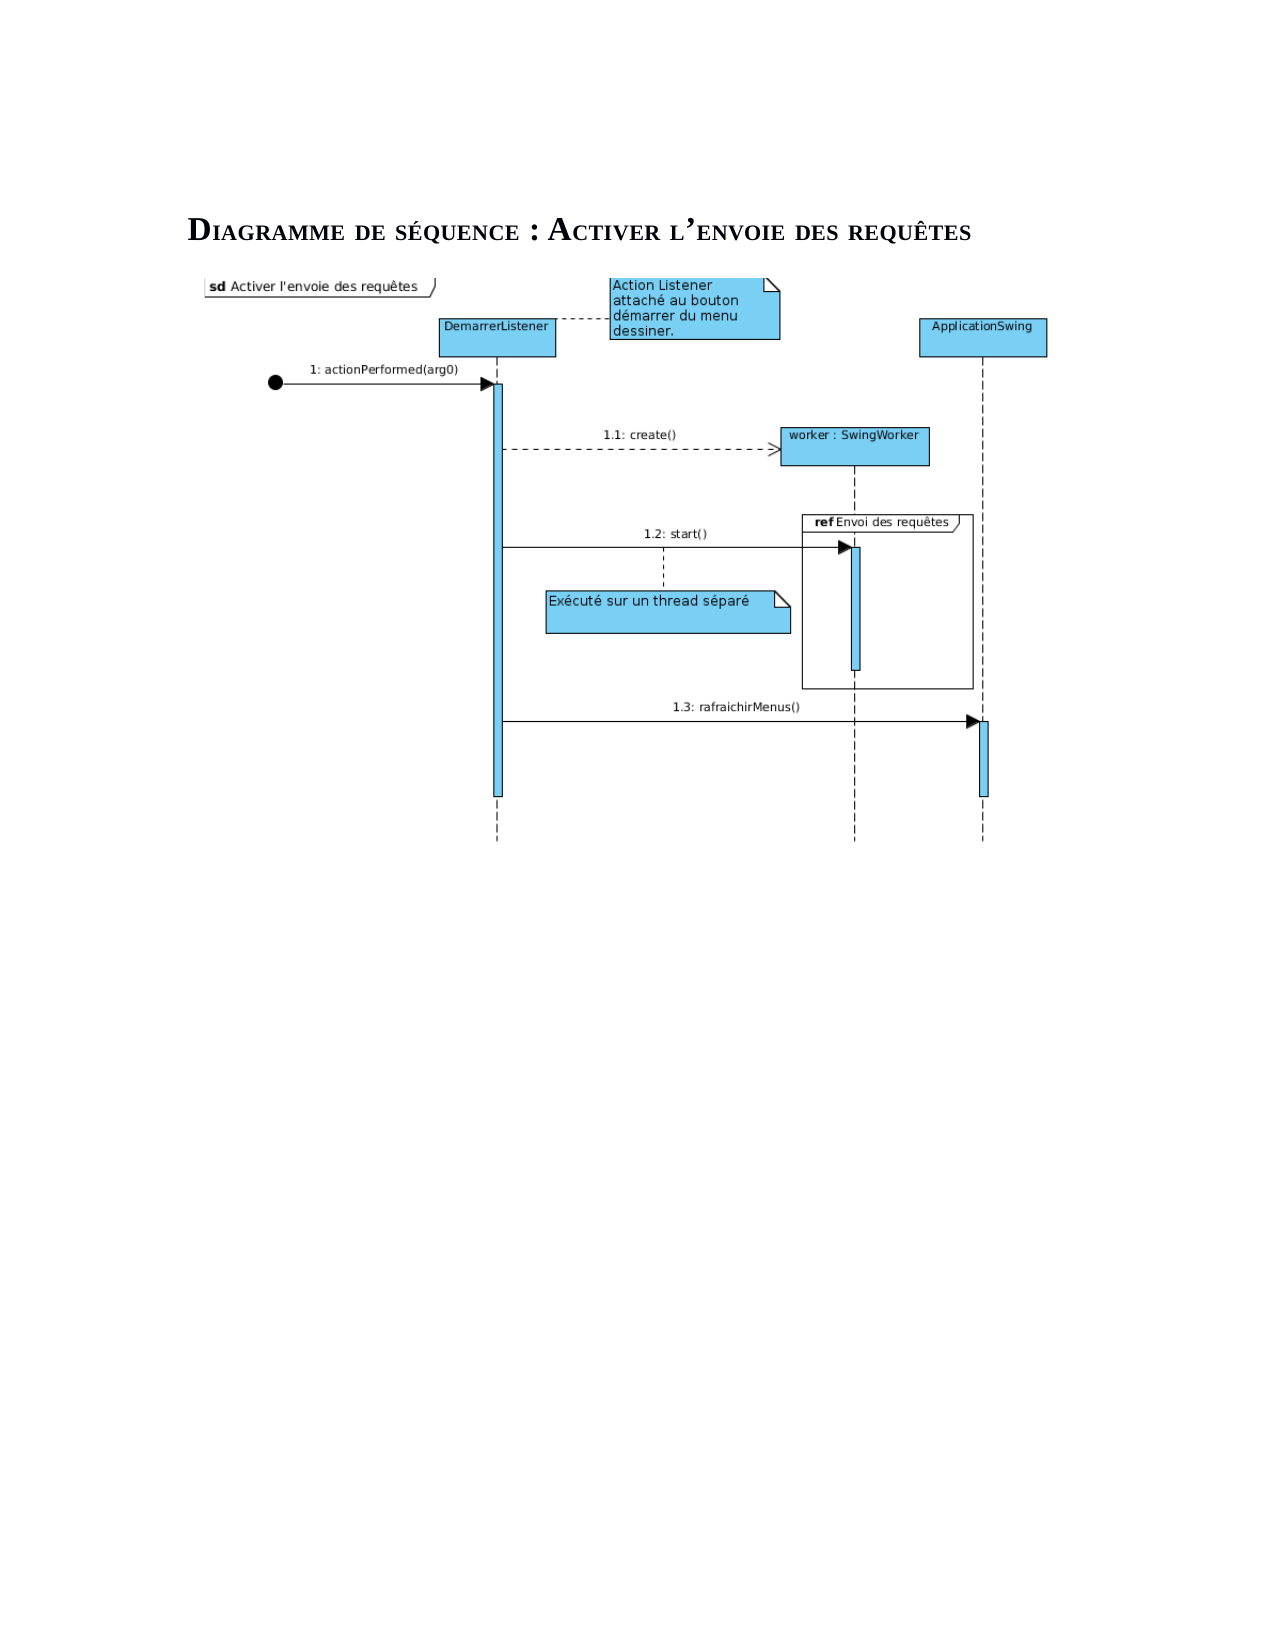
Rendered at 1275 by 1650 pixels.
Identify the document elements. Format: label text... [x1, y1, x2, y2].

subtitle Diagramme de séquence : Activer l’envoie des requêtes [187, 209, 1087, 247]
picture [204, 278, 1057, 856]
